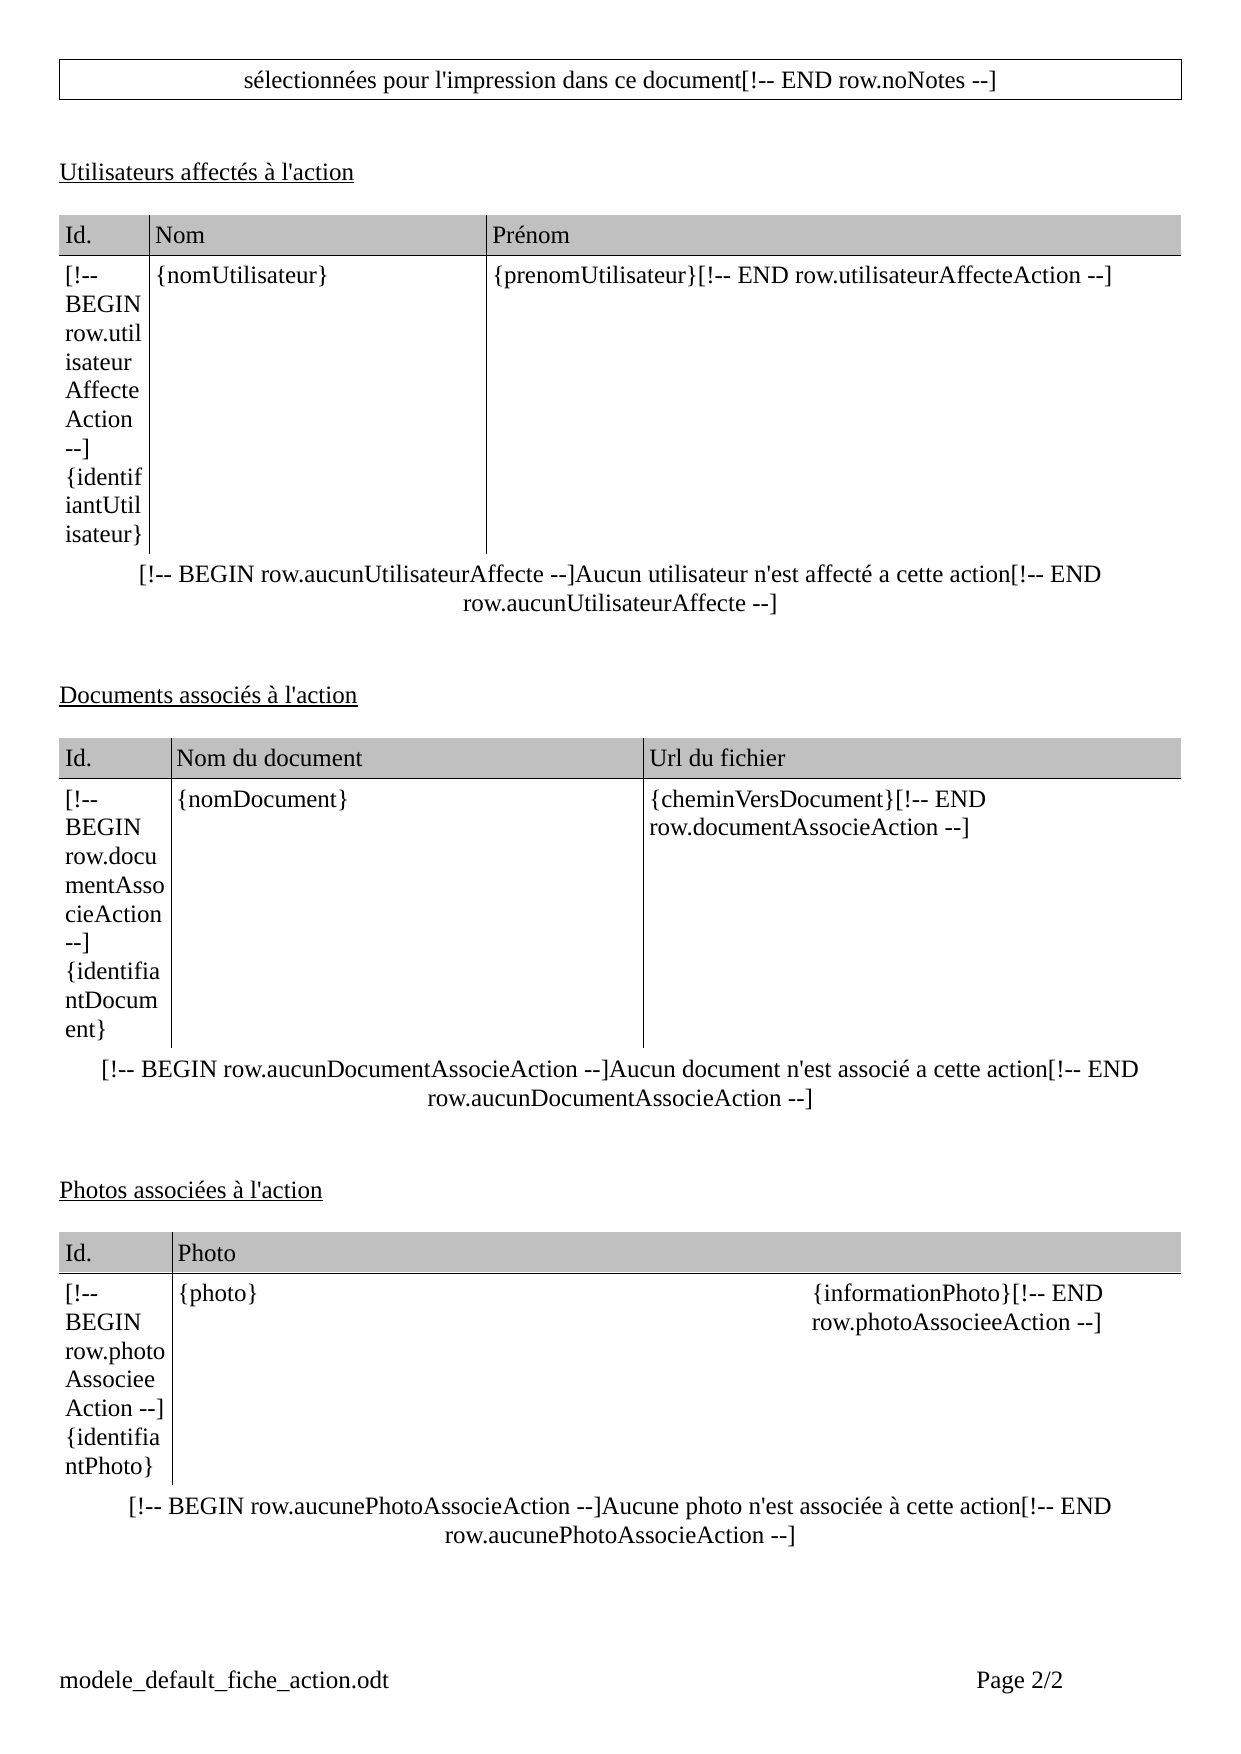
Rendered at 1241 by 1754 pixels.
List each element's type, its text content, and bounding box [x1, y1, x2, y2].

table_cell sélectionnées pour l'impression dans ce document[!-- END row.noNotes --] [60, 60, 1181, 99]
table_header Nom du document [172, 738, 643, 778]
text Documents associés à l'action [59, 680, 1181, 709]
text Utilisateurs affectés à l'action [59, 157, 1181, 186]
table_cell {prenomUtilisateur}[!-- END row.utilisateurAffecteAction --] [487, 256, 1181, 554]
table_header [806, 1232, 1181, 1272]
table_header Id. [59, 1232, 172, 1272]
table_cell {nomDocument} [172, 779, 643, 1048]
table_header Url du fichier [644, 738, 1181, 778]
table_header Prénom [487, 215, 1181, 255]
table_cell [!-- BEGIN row.aucunUtilisateurAffecte --]Aucun utilisateur n'est affecté a cette action[!-- END row.aucunUtilisateurAffecte --] [59, 554, 1181, 623]
table_cell {cheminVersDocument}[!-- END row.documentAssocieAction --] [644, 779, 1181, 1048]
table_cell {informationPhoto}[!-- END row.photoAssocieeAction --] [806, 1274, 1181, 1485]
table_cell {nomUtilisateur} [150, 256, 486, 554]
table_cell [!-- BEGIN row.photoAssocieeAction --]{identifiantPhoto} [59, 1274, 172, 1485]
table_cell {photo} [173, 1274, 806, 1485]
table_cell [!-- BEGIN row.utilisateurAffecteAction --]{identifiantUtilisateur} [59, 256, 149, 554]
table_header Id. [59, 738, 171, 778]
table_header Id. [59, 215, 149, 255]
table_cell [!-- BEGIN row.aucunePhotoAssocieAction --]Aucune photo n'est associée à cette action[!-- END row.aucunePhotoAssocieAction --] [59, 1485, 1181, 1554]
table_header Nom [150, 215, 486, 255]
table_header Photo [173, 1232, 806, 1272]
table_cell [!-- BEGIN row.aucunDocumentAssocieAction --]Aucun document n'est associé a cette action[!-- END row.aucunDocumentAssocieAction --] [59, 1048, 1181, 1117]
table_cell [!-- BEGIN row.documentAssocieAction --]{identifiantDocument} [59, 779, 171, 1048]
text Photos associées à l'action [59, 1175, 1181, 1203]
